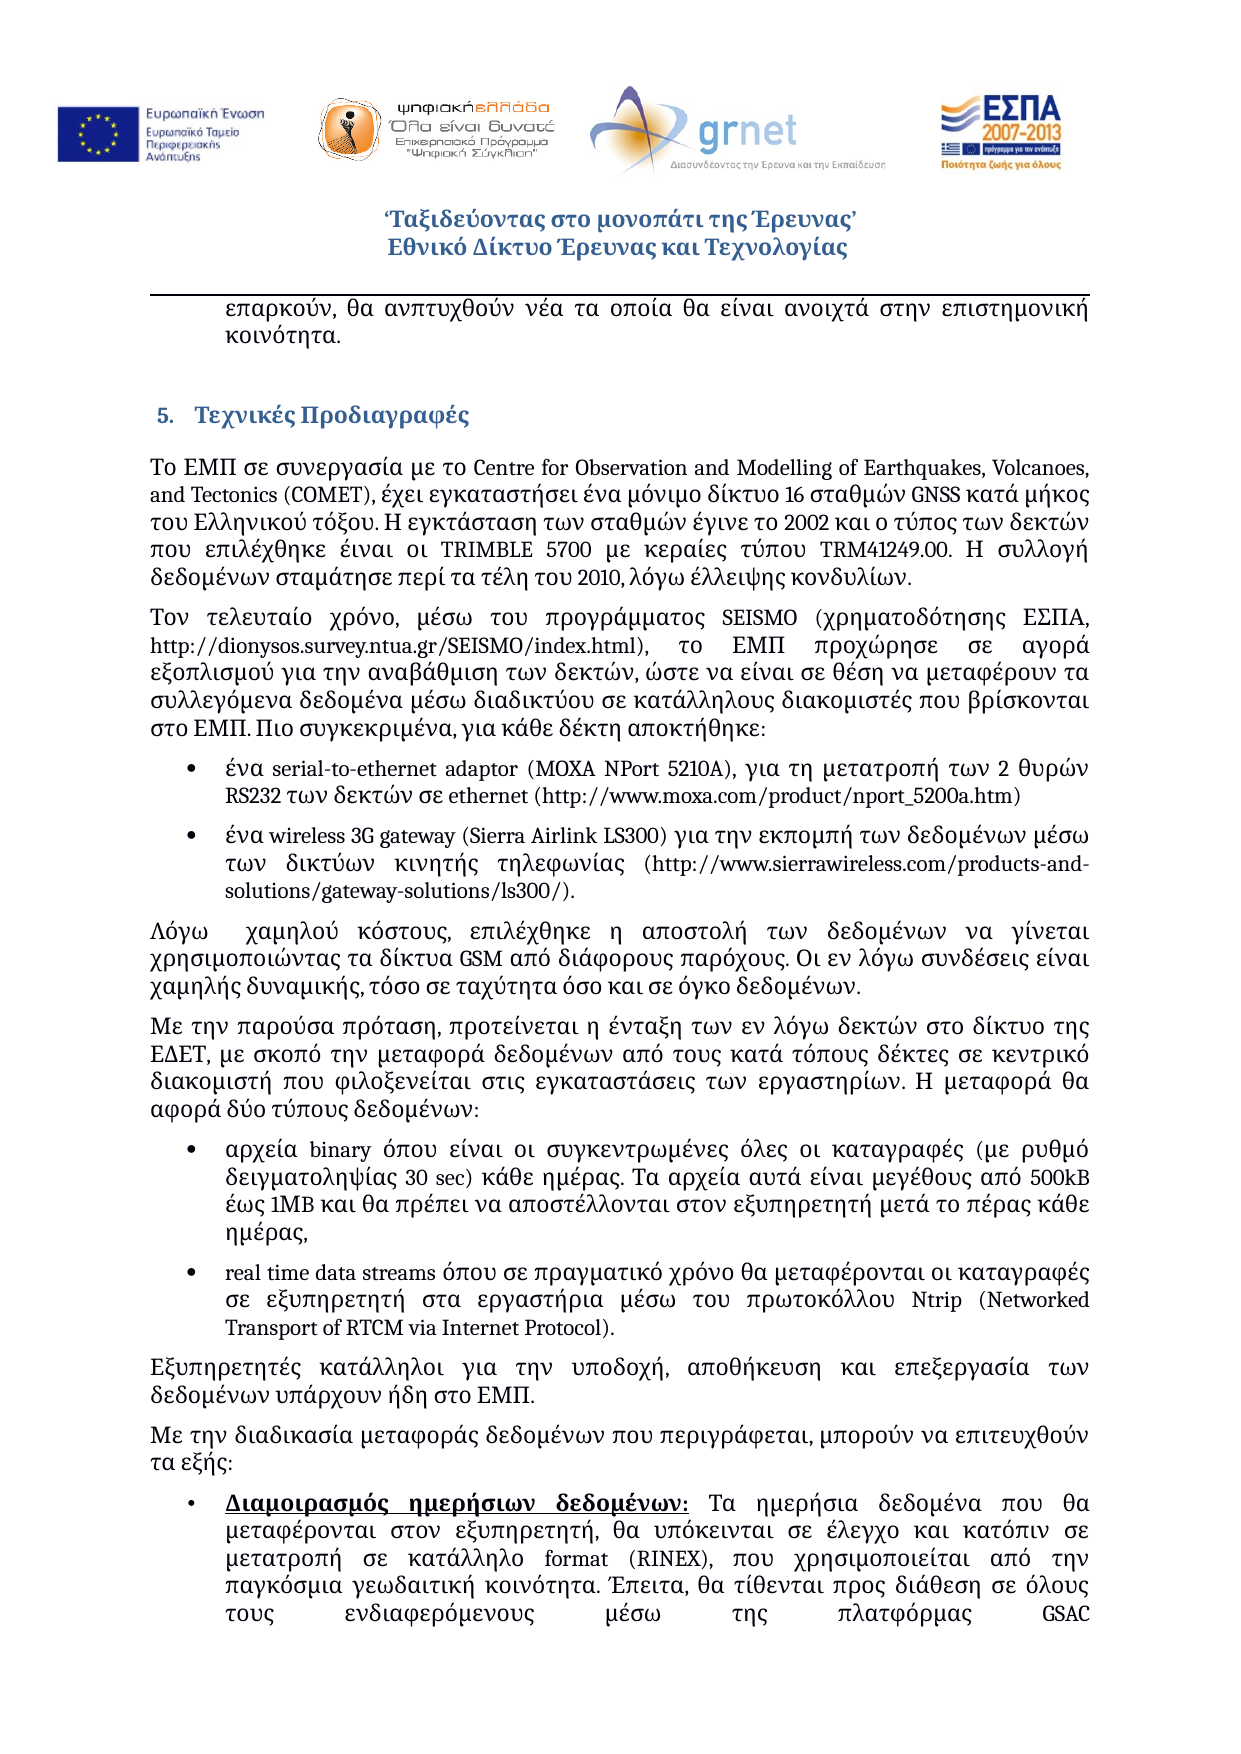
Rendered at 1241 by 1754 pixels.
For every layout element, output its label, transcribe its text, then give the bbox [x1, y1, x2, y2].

list real time data streams όπου σε πραγματικό χρόνο θα μεταφέρονται οι καταγραφές σε εξυπηρετητή στα εργαστήρια μέσω του πρωτοκόλλου Ntrip (Networked Transport of RTCM via Internet Protocol). [187, 1259, 1090, 1341]
list ένα serial-to-ethernet adaptor (MOXA NPort 5210A), για τη μετατροπή των 2 θυρών RS232 των δεκτών σε ethernet (http://www.moxa.com/product/nport_5200a.htm) [187, 755, 1090, 809]
text Τον τελευταίο χρόνο, μέσω του προγράμματος SEISMO (χρηματοδότησης ΕΣΠΑ, http://dionysos.survey.ntua.gr/SEISMO/index.html), το ΕΜΠ προχώρησε σε αγορά εξοπλισμού για την αναβάθμιση των δεκτών, ώστε να είναι σε θέση να μεταφέρουν τα συλλεγόμενα δεδομένα μέσω διαδικτύου σε κατάλληλους διακομιστές που βρίσκονται στο ΕΜΠ. Πιο συγκεκριμένα, για κάθε δέκτη αποκτήθηκε: [150, 605, 1090, 742]
text Το ΕΜΠ σε συνεργασία με το Centre for Observation and Modelling of Earthquakes, Volcanoes, and Tectonics (COMET), έχει εγκαταστήσει ένα μόνιμο δίκτυο 16 σταθμών GNSS κατά μήκος του Ελληνικού τόξου. Η εγκτάσταση των σταθμών έγινε το 2002 και ο τύπος των δεκτών που επιλέχθηκε έιναι οι TRIMBLE 5700 με κεραίες τύπου TRM41249.00. Η συλλογή δεδομένων σταμάτησε περί τα τέλη του 2010, λόγω έλλειψης κονδυλίων. [150, 454, 1090, 591]
picture [43, 73, 284, 195]
picture [318, 98, 555, 170]
list αρχεία binary όπου είναι οι συγκεντρωμένες όλες οι καταγραφές (με ρυθμό δειγματοληψίας 30 sec) κάθε ημέρας. Τα αρχεία αυτά είναι μεγέθους από 500kB έως 1ΜB και θα πρέπει να αποστέλλονται στον εξυπηρετητή μετά το πέρας κάθε ημέρας, [187, 1137, 1090, 1246]
text Με την διαδικασία μεταφοράς δεδομένων που περιγράφεται, μπορούν να επιτευχθούν τα εξής: [150, 1423, 1090, 1477]
picture [929, 86, 1078, 182]
list ένα wireless 3G gateway (Sierra Airlink LS300) για την εκπομπή των δεδομένων μέσω των δικτύων κινητής τηλεφωνίας (http://www.sierrawireless.com/products-and-solutions/gateway-solutions/ls300/). [187, 823, 1090, 905]
text Εξυπηρετητές κατάλληλοι για την υποδοχή, αποθήκευση και επεξεργασία των δεδομένων υπάρχουν ήδη στο ΕΜΠ. [150, 1355, 1090, 1409]
list Διαμοιρασμός ημερήσιων δεδομένων: Τα ημερήσια δεδομένα που θα μεταφέρονται στον εξυπηρετητή, θα υπόκεινται σε έλεγχο και κατόπιν σε μετατροπή σε κατάλληλο format (RINEX), που χρησιμοποιείται από την παγκόσμια γεωδαιτική κοινότητα. Έπειτα, θα τίθενται προς διάθεση σε όλους τους ενδιαφερόμενους μέσω της πλατφόρμας GSAC [187, 1490, 1090, 1627]
list Τεχνικές Προδιαγραφές [157, 403, 1090, 430]
text Με την παρούσα πρόταση, προτείνεται η ένταξη των εν λόγω δεκτών στο δίκτυο της ΕΔΕΤ, με σκοπό την μεταφορά δεδομένων από τους κατά τόπους δέκτες σε κεντρικό διακομιστή που φιλοξενείται στις εγκαταστάσεις των εργαστηρίων. Η μεταφορά θα αφορά δύο τύπους δεδομένων: [150, 1014, 1090, 1123]
picture [590, 86, 886, 182]
list επαρκούν, θα ανπτυχθούν νέα τα οποία θα είναι ανοιχτά στην επιστημονική κοινότητα. [187, 296, 1090, 349]
text Λόγω χαμηλού κόστους, επιλέχθηκε η αποστολή των δεδομένων να γίνεται χρησιμοποιώντας τα δίκτυα GSM από διάφορους παρόχους. Οι εν λόγω συνδέσεις είναι χαμηλής δυναμικής, τόσο σε ταχύτητα όσο και σε όγκο δεδομένων. [150, 918, 1090, 1000]
